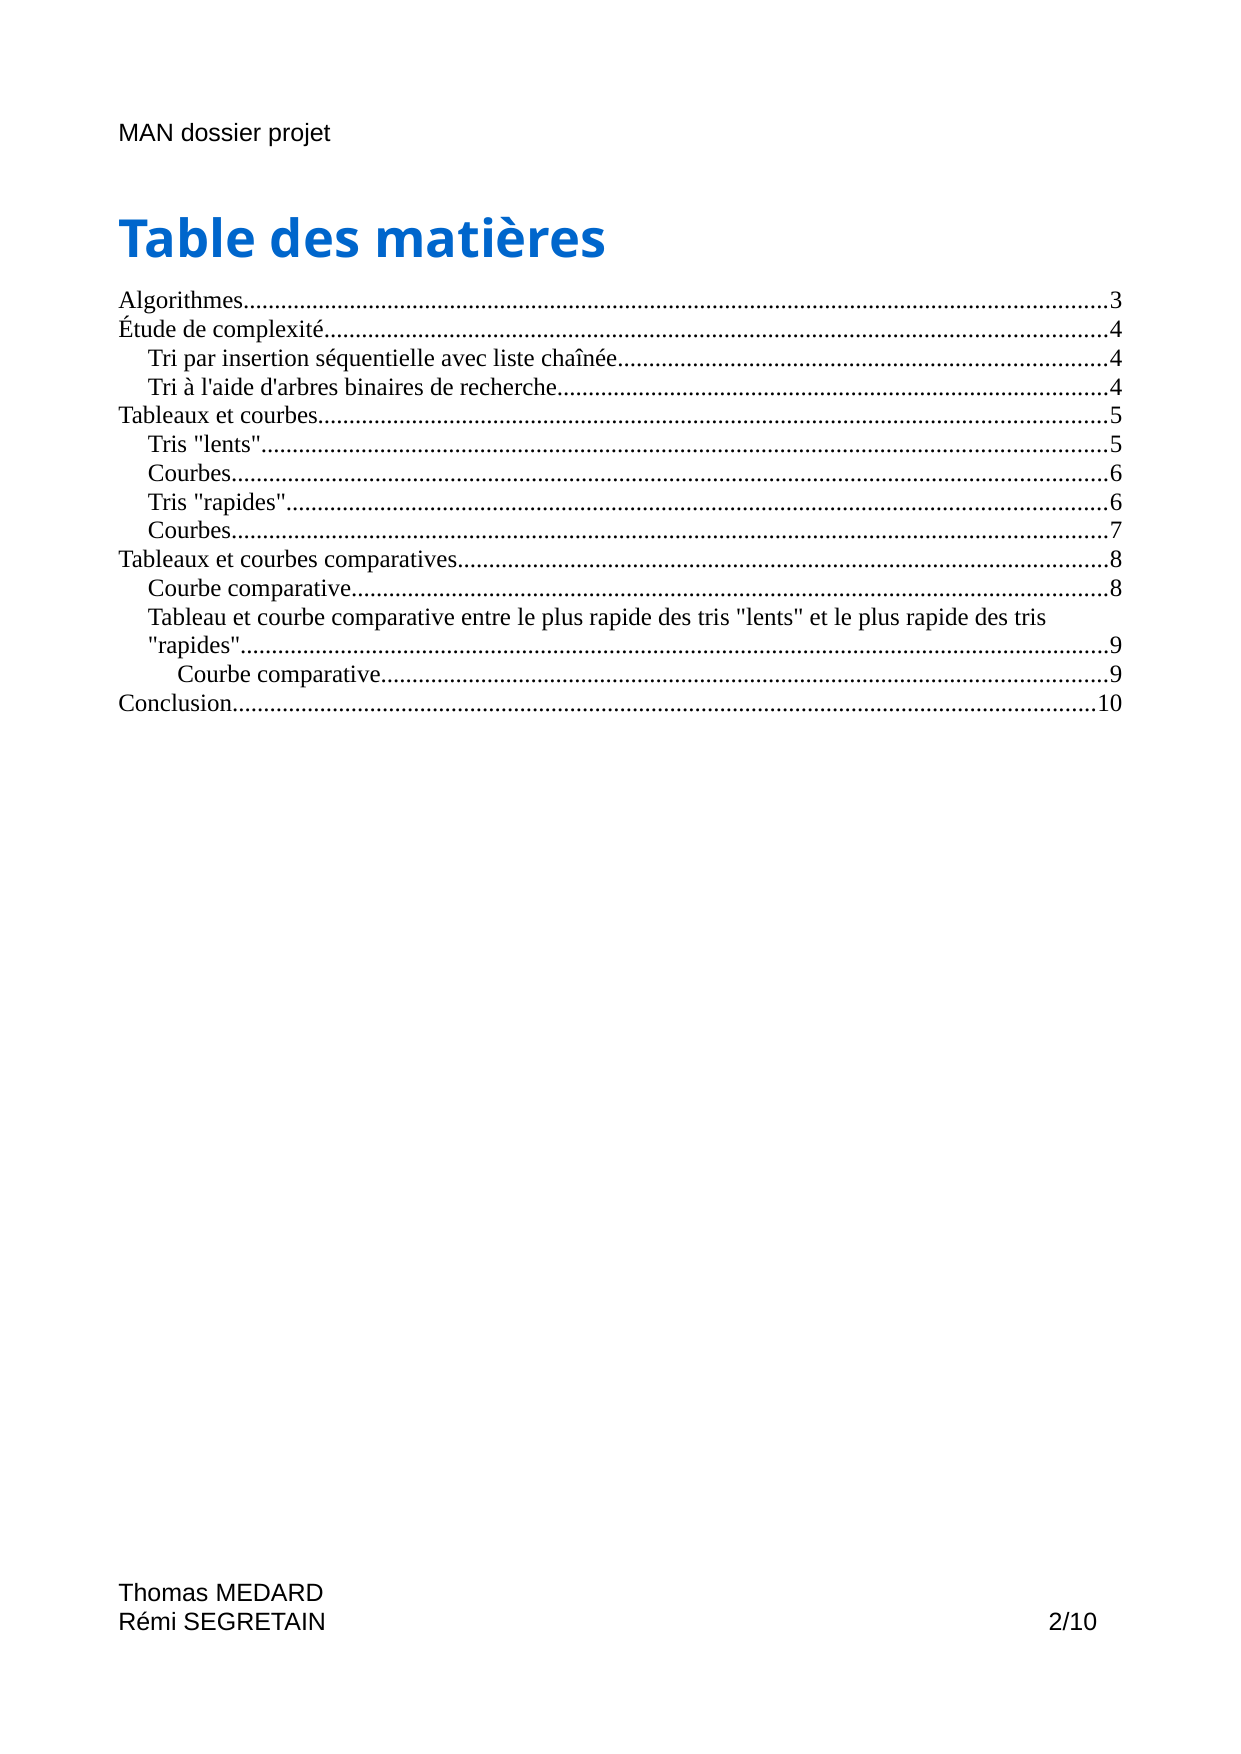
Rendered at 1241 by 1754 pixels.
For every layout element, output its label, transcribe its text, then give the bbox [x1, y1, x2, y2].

text Courbes 7 [148, 515, 1122, 544]
text Courbe comparative 8 [148, 573, 1122, 602]
text Tri à l'aide d'arbres binaires de recherche 4 [148, 372, 1122, 400]
text Tris "rapides" 6 [148, 487, 1122, 515]
subtitle Table des matières [118, 201, 1122, 273]
text Tris "lents" 5 [148, 429, 1122, 458]
text Courbe comparative 9 [177, 659, 1122, 688]
text Tableau et courbe comparative entre le plus rapide des tris "lents" et le plus rapide des tris "rapides" 9 [148, 602, 1122, 659]
text Tri par insertion séquentielle avec liste chaînée 4 [148, 343, 1122, 372]
text Algorithmes 3 [118, 285, 1122, 314]
text Tableaux et courbes 5 [118, 400, 1122, 429]
text Courbes 6 [148, 458, 1122, 487]
text Tableaux et courbes comparatives 8 [118, 544, 1122, 573]
text Conclusion 10 [118, 688, 1122, 717]
text Étude de complexité 4 [118, 314, 1122, 343]
